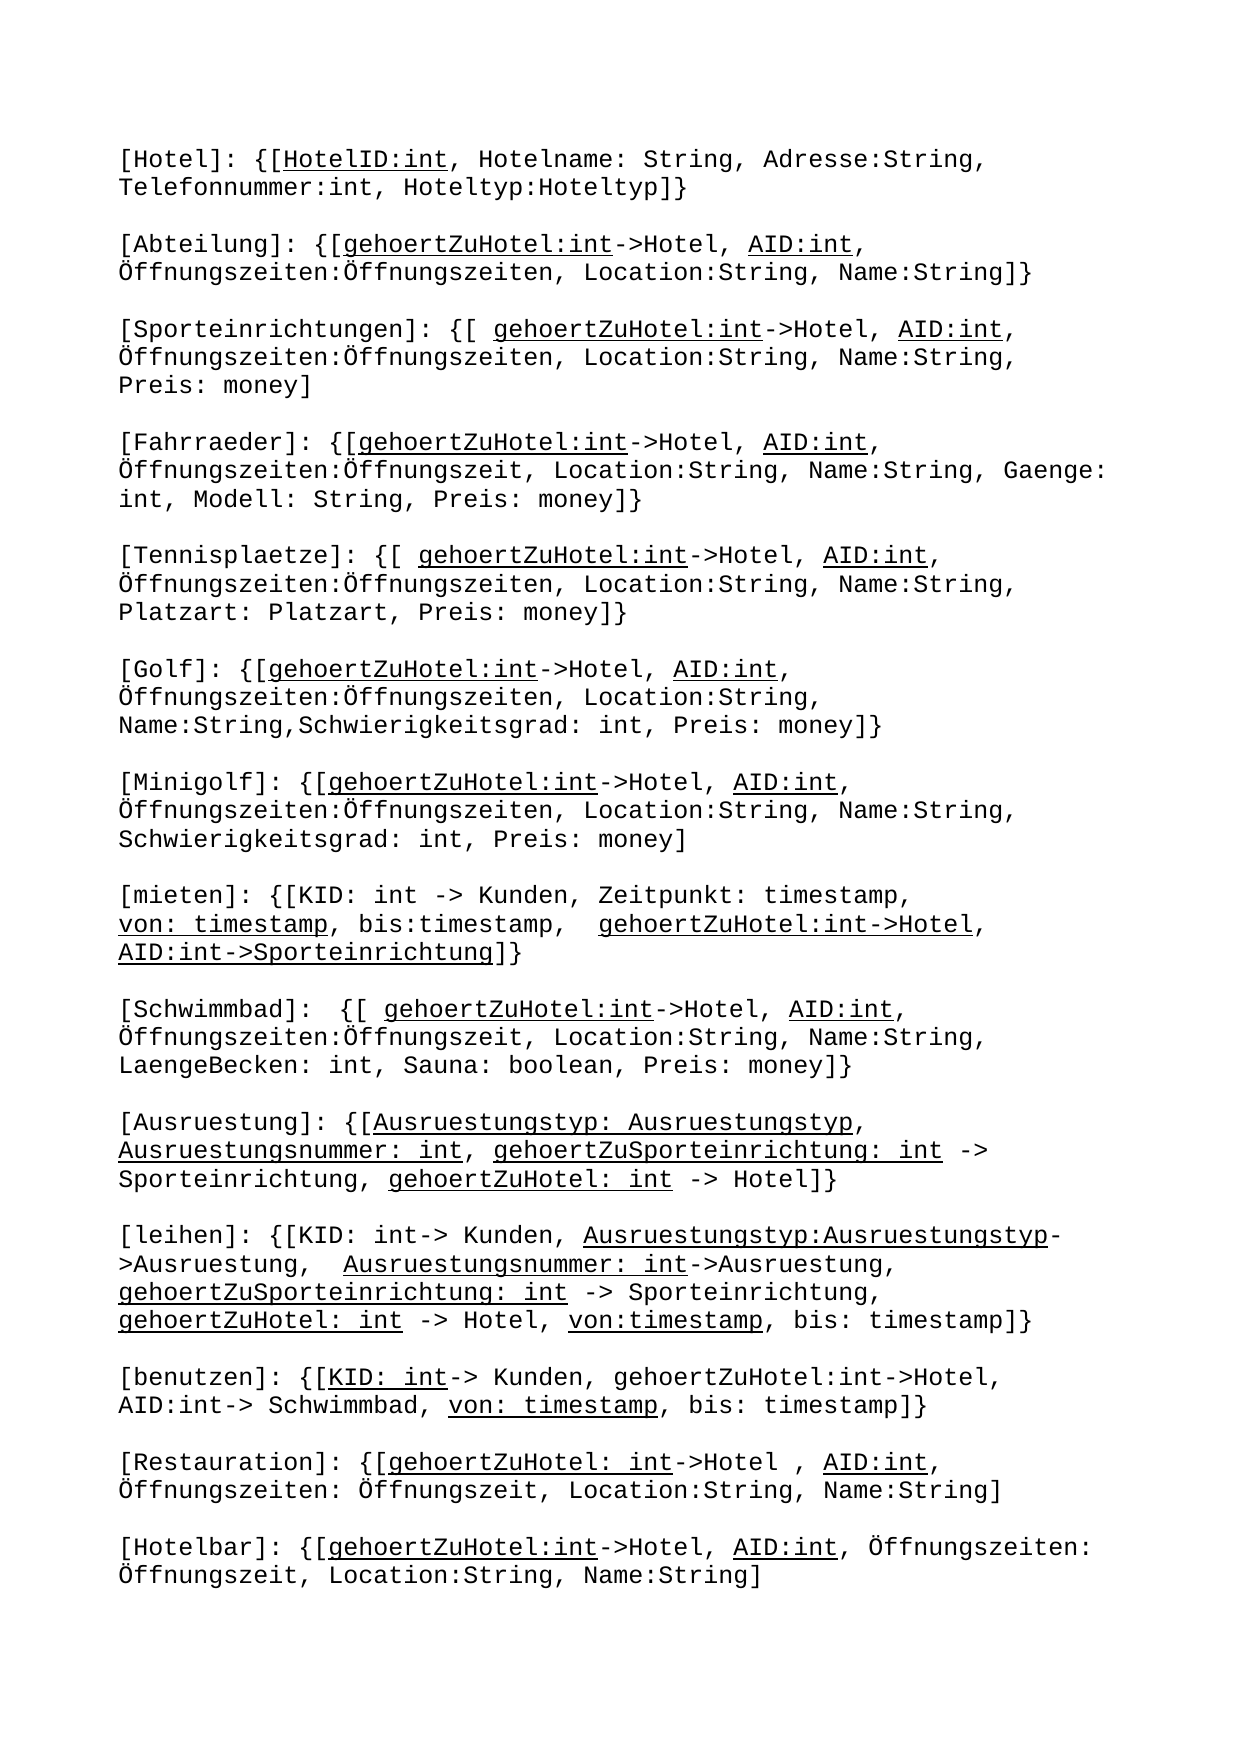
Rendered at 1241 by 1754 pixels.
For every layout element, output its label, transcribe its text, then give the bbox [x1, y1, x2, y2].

text [Hotelbar]: {[gehoertZuHotel:int->Hotel, AID:int, Öffnungszeiten: Öffnungszeit, Location:String, Name:String] [118, 1535, 1122, 1591]
text [Golf]: {[gehoertZuHotel:int->Hotel, AID:int, Öffnungszeiten:Öffnungszeiten, Location:String, Name:String,Schwierigkeitsgrad: int, Preis: money]} [118, 656, 1122, 741]
text [leihen]: {[KID: int-> Kunden, Ausruestungstyp:Ausruestungstyp->Ausruestung, Ausruestungsnummer: int->Ausruestung, gehoertZuSporteinrichtung: int -> Sporteinrichtung, gehoertZuHotel: int -> Hotel, von:timestamp, bis: timestamp]} [118, 1223, 1122, 1336]
text [Tennisplaetze]: {[ gehoertZuHotel:int->Hotel, AID:int, Öffnungszeiten:Öffnungszeiten, Location:String, Name:String, Platzart: Platzart, Preis: money]} [118, 543, 1122, 628]
text [Hotel]: {[HotelID:int, Hotelname: String, Adresse:String, Telefonnummer:int, Hoteltyp:Hoteltyp]} [118, 146, 1122, 203]
text [Ausruestung]: {[Ausruestungstyp: Ausruestungstyp, Ausruestungsnummer: int, gehoertZuSporteinrichtung: int -> Sporteinrichtung, gehoertZuHotel: int -> Hotel]} [118, 1110, 1122, 1195]
text [Restauration]: {[gehoertZuHotel: int->Hotel , AID:int, Öffnungszeiten: Öffnungszeit, Location:String, Name:String] [118, 1450, 1122, 1506]
text [benutzen]: {[KID: int-> Kunden, gehoertZuHotel:int->Hotel, AID:int-> Schwimmbad, von: timestamp, bis: timestamp]} [118, 1365, 1122, 1421]
text [Schwimmbad]: {[ gehoertZuHotel:int->Hotel, AID:int, Öffnungszeiten:Öffnungszeit, Location:String, Name:String, LaengeBecken: int, Sauna: boolean, Preis: money]} [118, 996, 1122, 1081]
text [Fahrraeder]: {[gehoertZuHotel:int->Hotel, AID:int, Öffnungszeiten:Öffnungszeit, Location:String, Name:String, Gaenge: int, Modell: String, Preis: money]} [118, 430, 1122, 515]
text [Sporteinrichtungen]: {[ gehoertZuHotel:int->Hotel, AID:int, Öffnungszeiten:Öffnungszeiten, Location:String, Name:String, Preis: money] [118, 316, 1122, 401]
text [mieten]: {[KID: int -> Kunden, Zeitpunkt: timestamp, von: timestamp, bis:timestamp, gehoertZuHotel:int->Hotel, AID:int->Sporteinrichtung]} [118, 883, 1122, 968]
text [Abteilung]: {[gehoertZuHotel:int->Hotel, AID:int, Öffnungszeiten:Öffnungszeiten, Location:String, Name:String]} [118, 231, 1122, 288]
text [Minigolf]: {[gehoertZuHotel:int->Hotel, AID:int, Öffnungszeiten:Öffnungszeiten, Location:String, Name:String, Schwierigkeitsgrad: int, Preis: money] [118, 770, 1122, 855]
